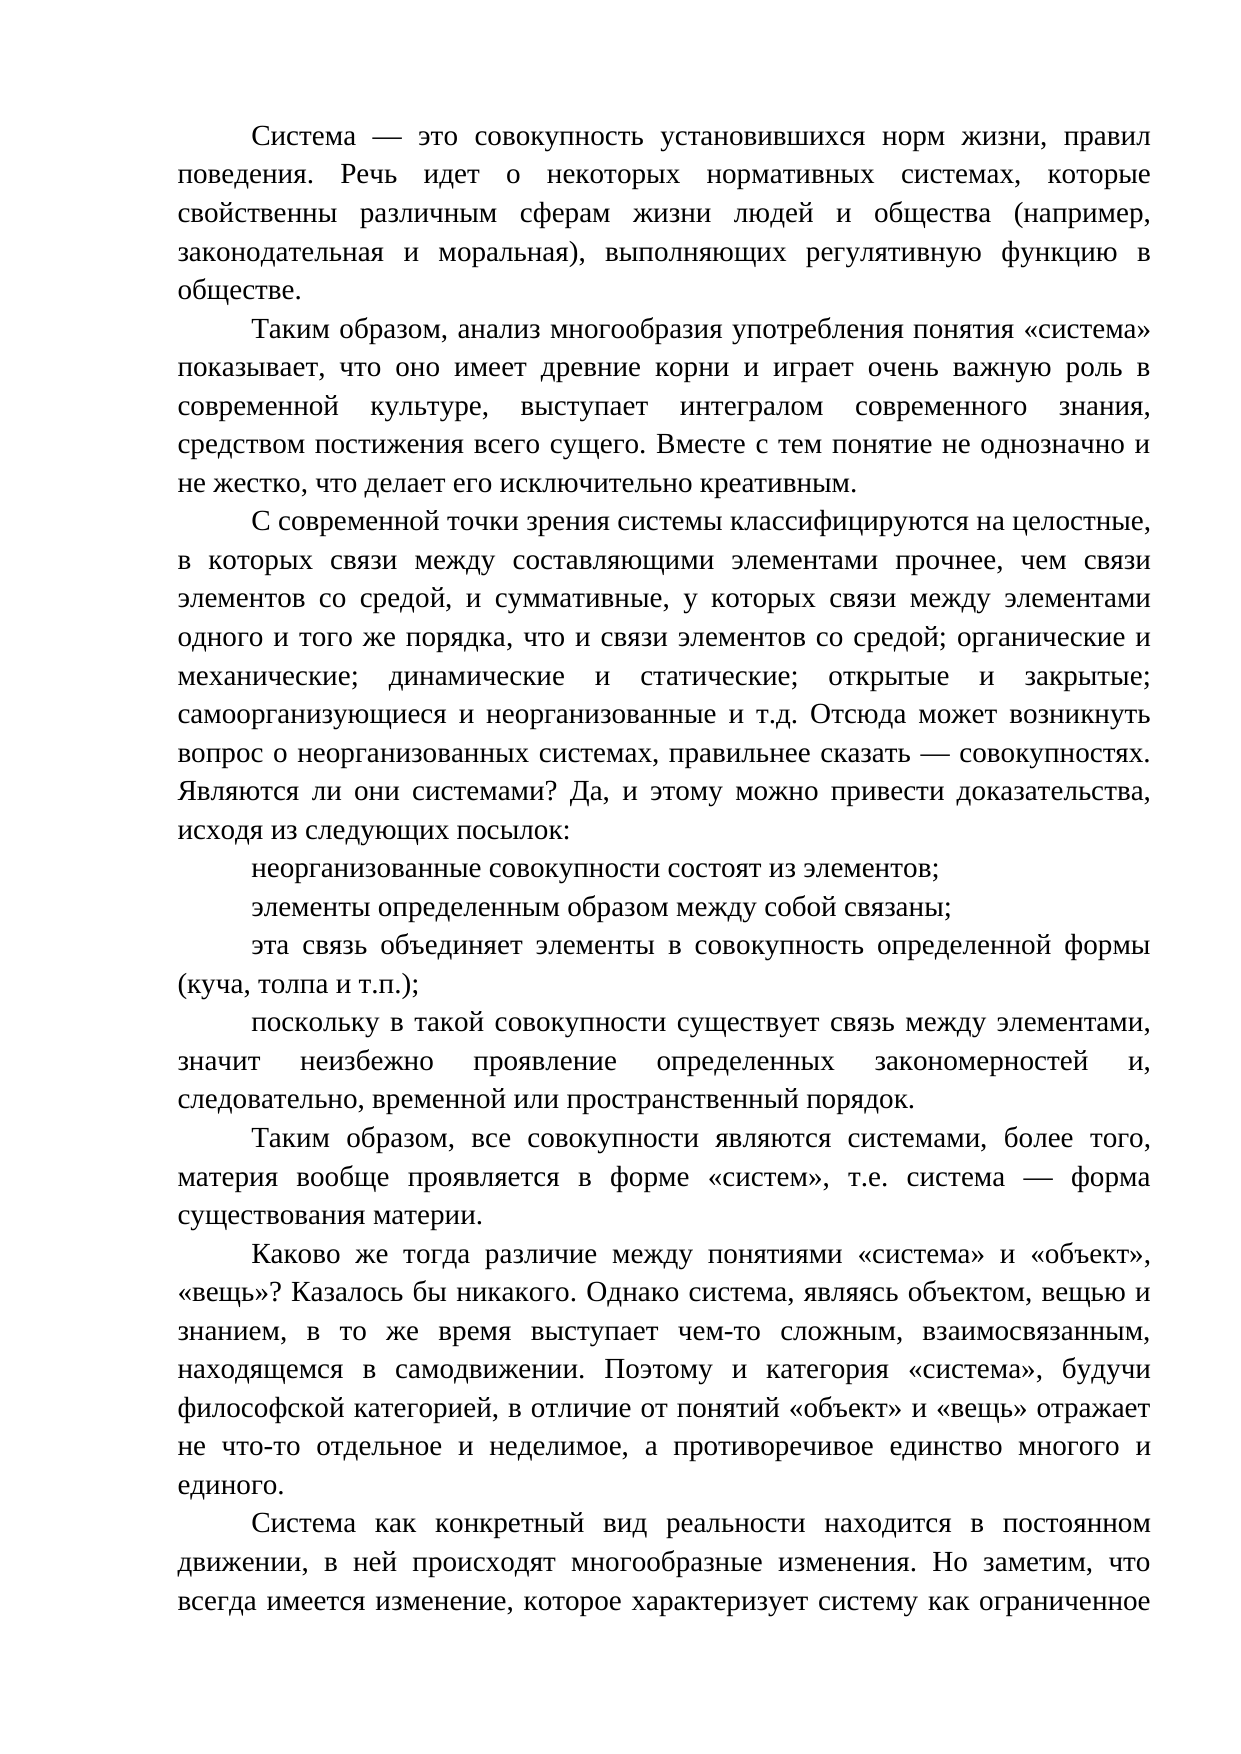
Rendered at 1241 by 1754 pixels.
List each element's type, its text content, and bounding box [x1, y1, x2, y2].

list Таким образом, анализ многообразия употребления понятия «система» показывает, что оно имеет древние корни и играет очень важную роль в современной культуре, выступает интегралом современного знания, средством постижения всего сущего. Вместе с тем понятие не однозначно и не жестко, что делает его исключительно креативным. [177, 311, 1152, 498]
list поскольку в такой совокупности существует связь между элементами, значит неизбежно проявление определенных закономерностей и, следовательно, временной или пространственный порядок. [177, 1004, 1152, 1115]
list С современной точки зрения системы классифицируются на целостные, в которых связи между составляющими элементами прочнее, чем связи элементов со средой, и суммативные, у которых связи между элементами одного и того же порядка, что и связи элементов со средой; органические и механические; динамические и статические; открытые и закрытые; самоорганизующиеся и неорганизованные и т.д. Отсюда может возникнуть вопрос о неорганизованных системах, правильнее сказать — совокупностях. Являются ли они системами? Да, и этому можно привести доказательства, исходя из следующих посылок: [177, 503, 1152, 845]
list Система как конкретный вид реальности находится в постоянном движении, в ней происходят многообразные изменения. Но заметим, что всегда имеется изменение, которое характеризует систему как ограниченное [177, 1506, 1152, 1616]
list неорганизованные совокупности состоят из элементов; [177, 850, 1152, 884]
list Каково же тогда различие между понятиями «система» и «объект», «вещь»? Казалось бы никакого. Однако система, являясь объектом, вещью и знанием, в то же время выступает чем-то сложным, взаимосвязанным, находящемся в самодвижении. Поэтому и категория «система», будучи философской категорией, в отличие от понятий «объект» и «вещь» отражает не что-то отдельное и неделимое, а противоречивое единство многого и единого. [177, 1236, 1152, 1501]
list элементы определенным образом между собой связаны; [177, 889, 1152, 922]
list Система — это совокупность установившихся норм жизни, правил поведения. Речь идет о некоторых нормативных системах, которые свойственны различным сферам жизни людей и общества (например, законодательная и моральная), выполняющих регулятивную функцию в обществе. [177, 118, 1152, 306]
list эта связь объединяет элементы в совокупность определенной формы (куча, толпа и т.п.); [177, 927, 1152, 999]
list Таким образом, все совокупности являются системами, более того, материя вообще проявляется в форме «систем», т.е. система — форма существования материи. [177, 1120, 1152, 1231]
